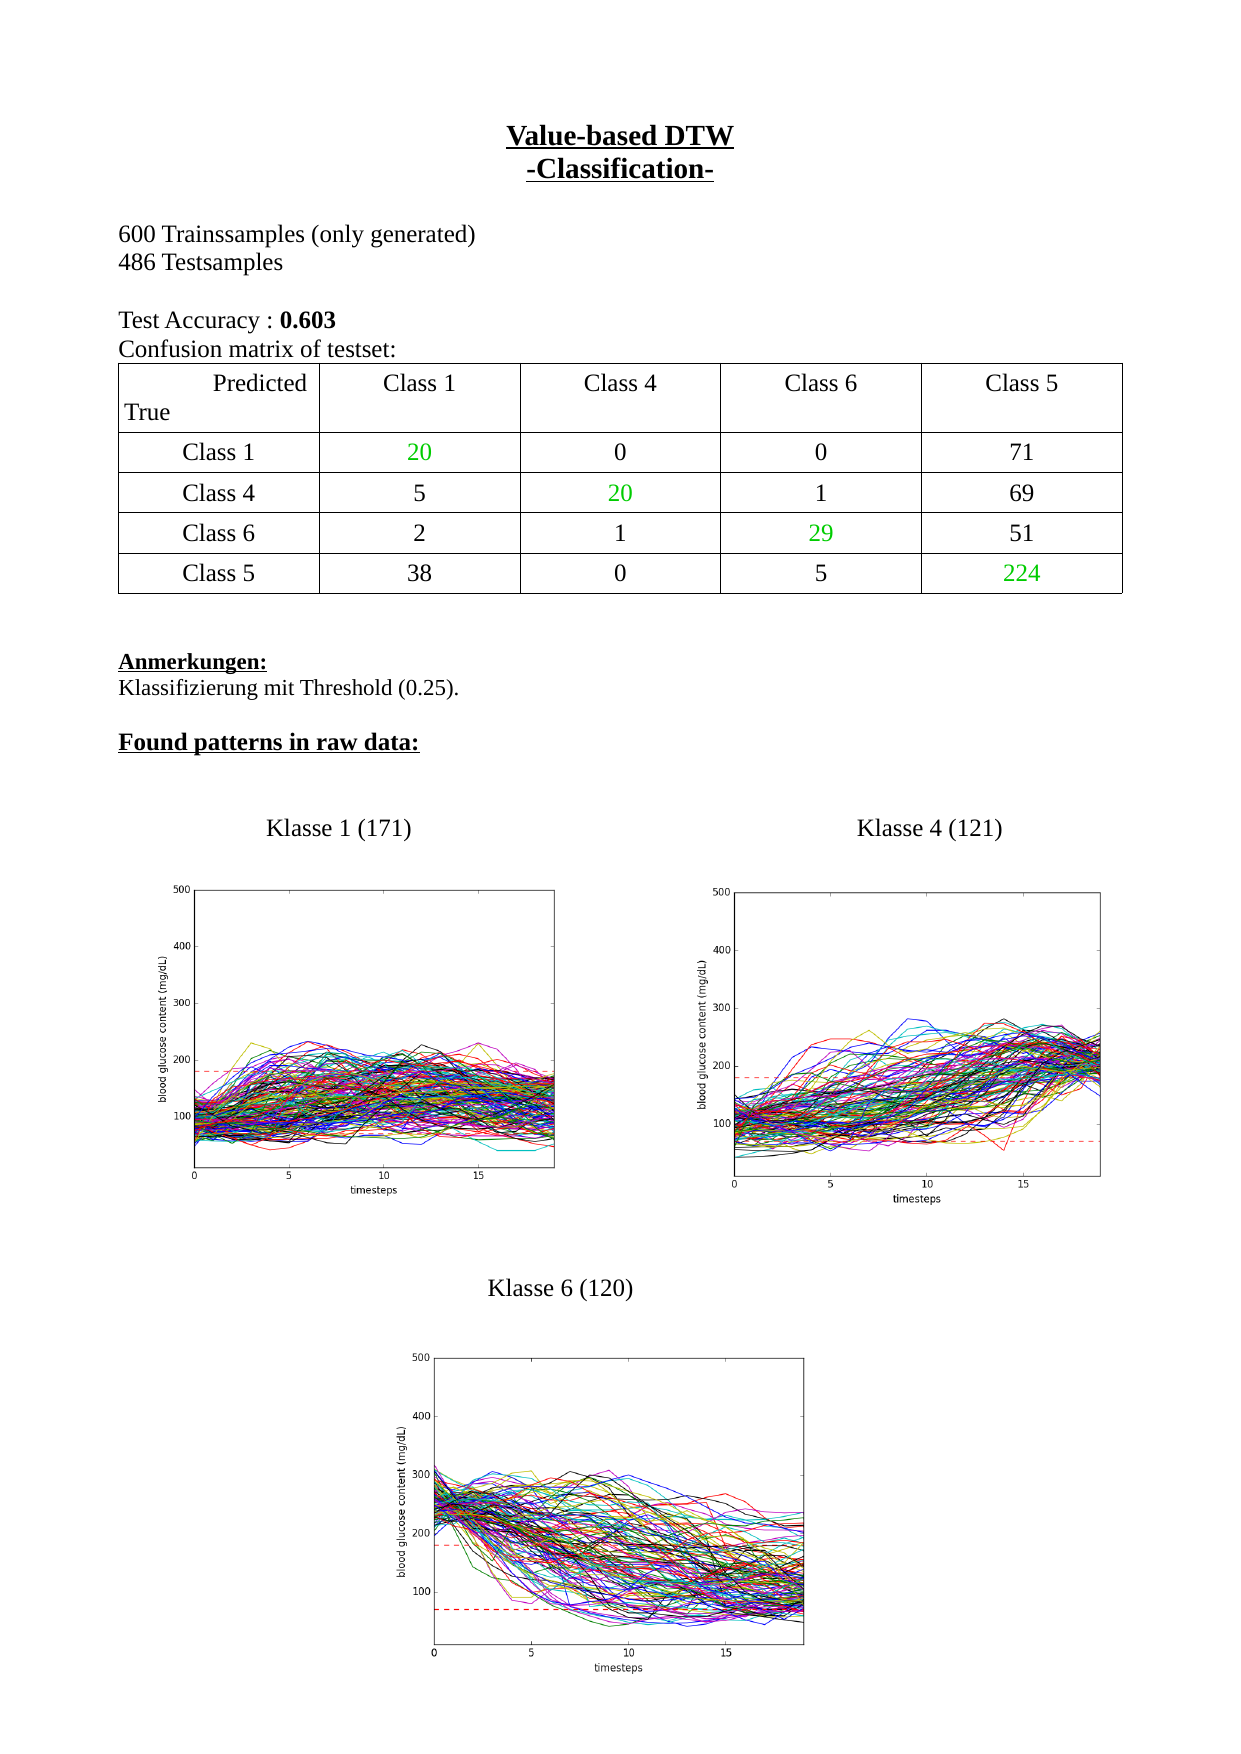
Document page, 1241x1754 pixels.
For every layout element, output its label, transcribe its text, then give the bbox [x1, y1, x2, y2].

table_cell 0 [521, 554, 720, 593]
table_cell 1 [521, 513, 720, 552]
table_cell 224 [922, 554, 1122, 593]
text Anmerkungen: [118, 648, 1122, 674]
picture [136, 855, 599, 1202]
table_cell 51 [922, 513, 1122, 552]
text Klassifizierung mit Threshold (0.25). [118, 674, 1122, 701]
picture [374, 1323, 851, 1680]
table_header Class 6 [721, 364, 921, 432]
table_header Class 5 [922, 364, 1122, 432]
text Klasse 6 (120) [118, 1273, 1122, 1302]
table_cell Class 5 [119, 554, 319, 593]
table_cell 5 [320, 473, 520, 512]
table_cell 0 [721, 433, 921, 472]
text -Classification- [118, 152, 1122, 185]
table_header Class 4 [521, 364, 720, 432]
table_cell 5 [721, 554, 921, 593]
table_cell 71 [922, 433, 1122, 472]
text Found patterns in raw data: [118, 727, 1122, 756]
text Klasse 1 (171) Klasse 4 (121) [118, 813, 1122, 842]
text 600 Trainssamples (only generated) [118, 219, 1122, 247]
table_cell Class 4 [119, 473, 319, 512]
text 486 Testsamples [118, 247, 1122, 276]
text Confusion matrix of testset: [118, 334, 1122, 362]
table_cell Class 1 [119, 433, 319, 472]
table_cell 0 [521, 433, 720, 472]
table_header Class 1 [320, 364, 520, 432]
table_cell 2 [320, 513, 520, 552]
table_cell 1 [721, 473, 921, 512]
table_header Predicted True [119, 364, 319, 432]
text Test Accuracy : 0.603 [118, 305, 1122, 334]
table_cell 20 [320, 433, 520, 472]
text Value-based DTW [118, 118, 1122, 152]
picture [675, 857, 1147, 1211]
table_cell 69 [922, 473, 1122, 512]
table_cell Class 6 [119, 513, 319, 552]
table_cell 29 [721, 513, 921, 552]
table_cell 38 [320, 554, 520, 593]
table_cell 20 [521, 473, 720, 512]
